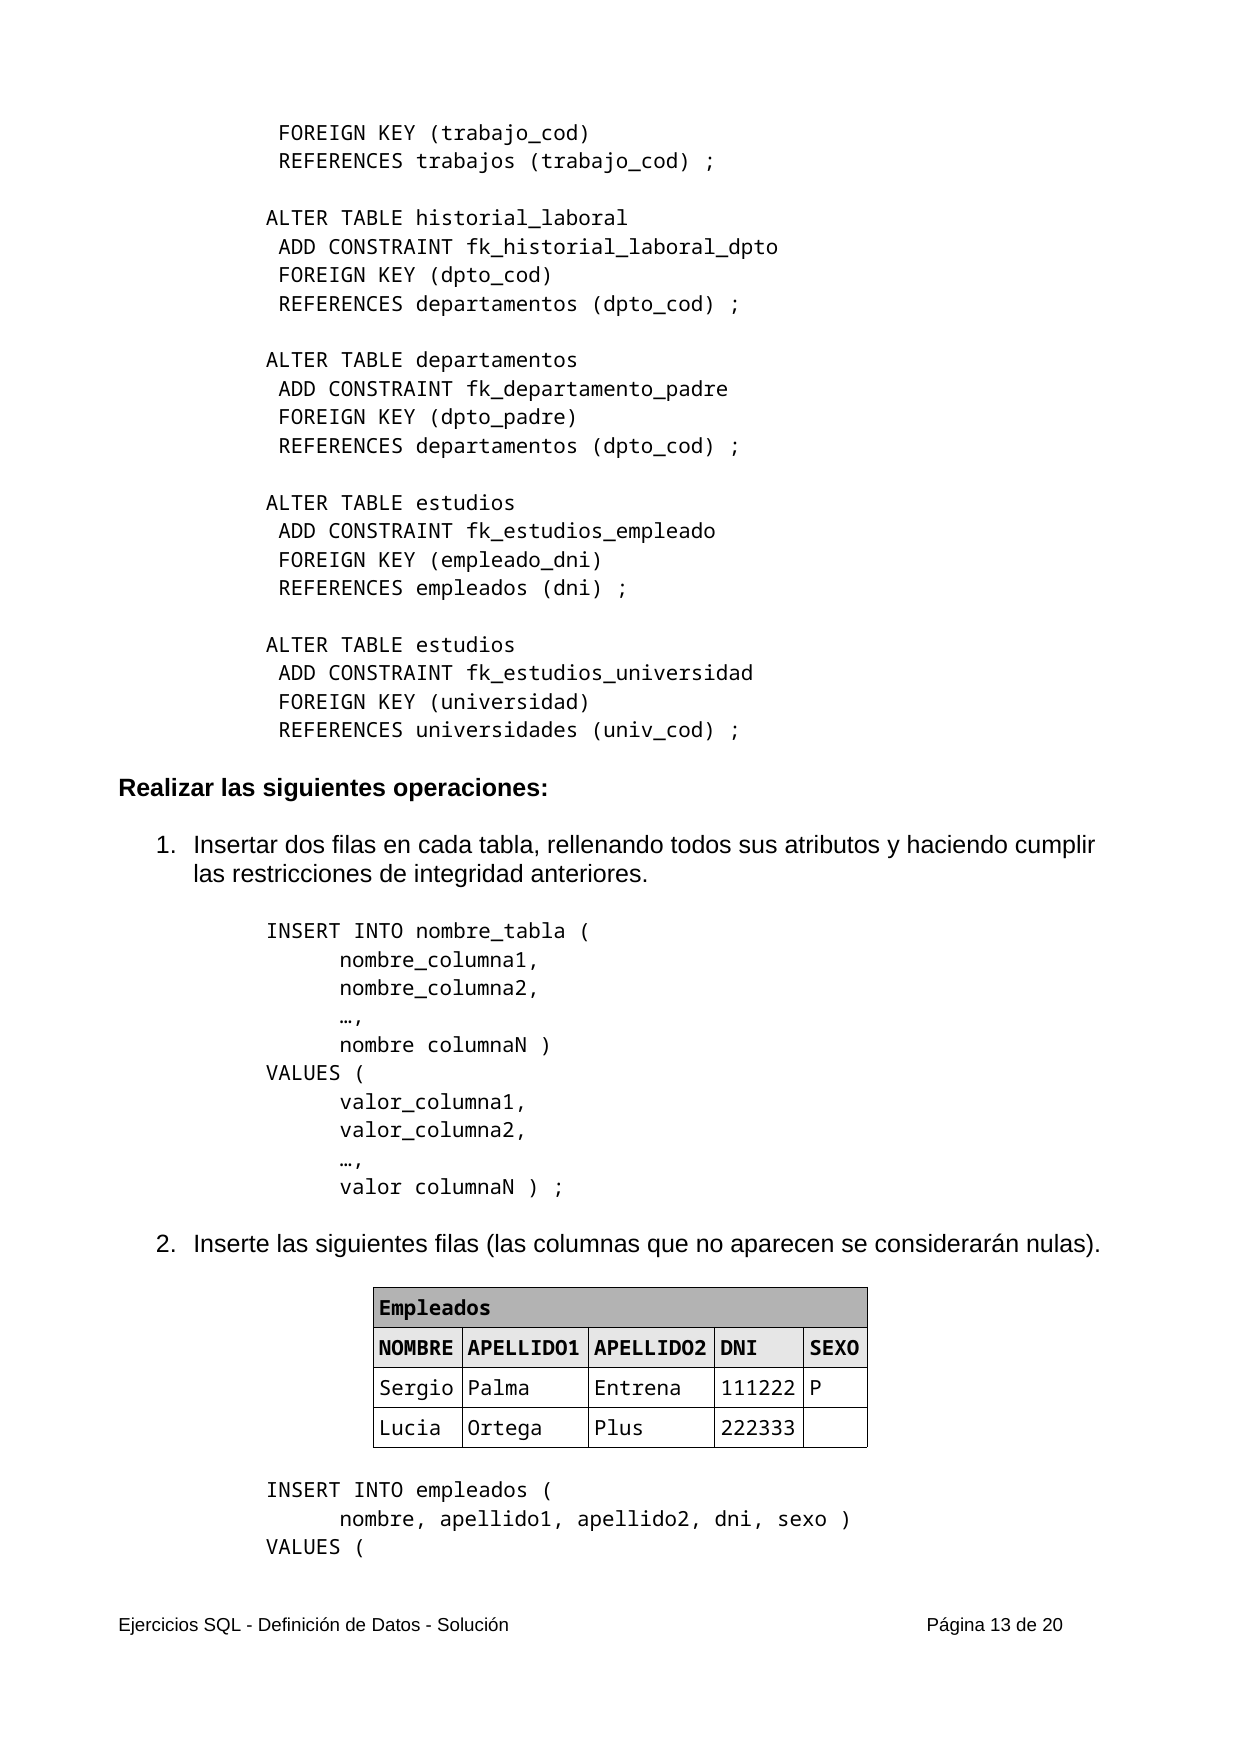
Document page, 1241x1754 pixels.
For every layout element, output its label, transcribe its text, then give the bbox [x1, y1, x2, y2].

text nombre columnaN ) [266, 1030, 1122, 1058]
text …, [266, 1144, 1122, 1172]
text valor_columna2, [266, 1115, 1122, 1144]
table_cell DNI [715, 1328, 803, 1367]
table_cell Plus [589, 1408, 714, 1447]
text nombre_columna1, [266, 945, 1122, 973]
table_header Empleados [374, 1288, 867, 1327]
text FOREIGN KEY (empleado_dni) [266, 545, 1122, 573]
text FOREIGN KEY (trabajo_cod) [266, 118, 1122, 147]
text nombre_columna2, [266, 973, 1122, 1002]
text Realizar las siguientes operaciones: [118, 772, 1122, 801]
table_cell Entrena [589, 1368, 714, 1407]
table_cell 111222 [715, 1368, 803, 1407]
table_cell Sergio [374, 1368, 462, 1407]
text INSERT INTO empleados ( [266, 1475, 1122, 1504]
text ADD CONSTRAINT fk_historial_laboral_dpto [266, 232, 1122, 260]
table_cell 222333 [715, 1408, 803, 1447]
table_cell Lucia [374, 1408, 462, 1447]
text ALTER TABLE estudios [266, 488, 1122, 516]
text VALUES ( [266, 1532, 1122, 1561]
text ADD CONSTRAINT fk_departamento_padre [266, 374, 1122, 402]
text FOREIGN KEY (dpto_padre) [266, 402, 1122, 431]
text REFERENCES departamentos (dpto_cod) ; [266, 289, 1122, 317]
text ADD CONSTRAINT fk_estudios_universidad [266, 658, 1122, 687]
table_cell [804, 1408, 867, 1447]
text nombre, apellido1, apellido2, dni, sexo ) [266, 1504, 1122, 1532]
text REFERENCES empleados (dni) ; [266, 573, 1122, 602]
text INSERT INTO nombre_tabla ( [266, 916, 1122, 945]
text REFERENCES universidades (univ_cod) ; [266, 715, 1122, 744]
table_cell NOMBRE [374, 1328, 462, 1367]
text ADD CONSTRAINT fk_estudios_empleado [266, 516, 1122, 545]
table_cell Palma [463, 1368, 588, 1407]
text REFERENCES departamentos (dpto_cod) ; [266, 431, 1122, 459]
list Inserte las siguientes filas (las columnas que no aparecen se considerarán nulas). [156, 1229, 1122, 1258]
text VALUES ( [266, 1058, 1122, 1087]
text ALTER TABLE departamentos [266, 346, 1122, 374]
text valor_columna1, [266, 1087, 1122, 1115]
text …, [266, 1002, 1122, 1030]
table_cell Ortega [463, 1408, 588, 1447]
text FOREIGN KEY (dpto_cod) [266, 260, 1122, 289]
text ALTER TABLE estudios [266, 630, 1122, 658]
text ALTER TABLE historial_laboral [266, 203, 1122, 232]
text valor columnaN ) ; [266, 1172, 1122, 1201]
list Insertar dos filas en cada tabla, rellenando todos sus atributos y haciendo cumplir las restricciones de integridad anteriores. [156, 830, 1122, 887]
text REFERENCES trabajos (trabajo_cod) ; [266, 147, 1122, 175]
text FOREIGN KEY (universidad) [266, 687, 1122, 715]
table_cell APELLIDO1 [463, 1328, 588, 1367]
table_cell APELLIDO2 [589, 1328, 714, 1367]
table_cell P [804, 1368, 867, 1407]
table_cell SEXO [804, 1328, 867, 1367]
